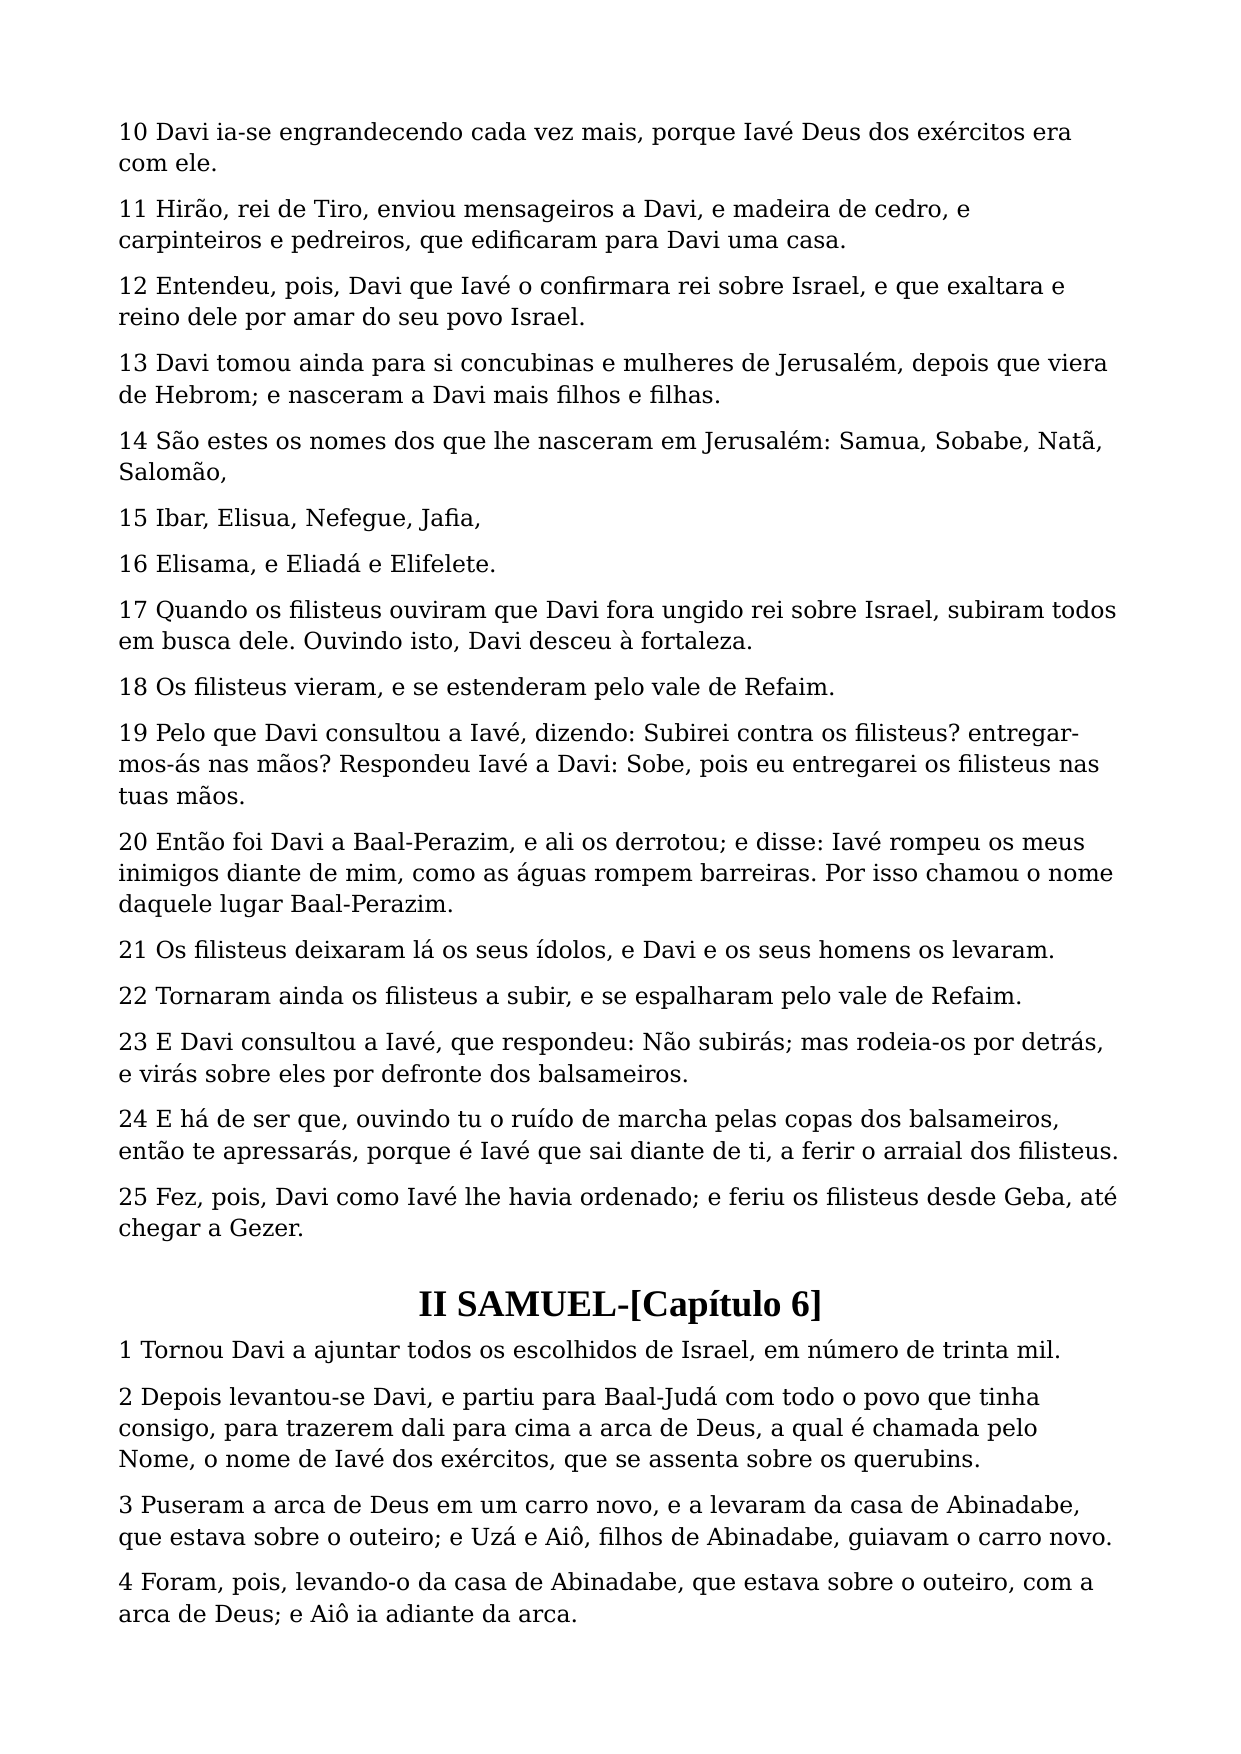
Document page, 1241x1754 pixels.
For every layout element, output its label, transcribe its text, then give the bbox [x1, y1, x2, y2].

text 22 Tornaram ainda os filisteus a subir, e se espalharam pelo vale de Refaim. [118, 983, 1122, 1010]
text 15 Ibar, Elisua, Nefegue, Jafia, [118, 504, 1122, 532]
text 25 Fez, pois, Davi como Iavé lhe havia ordenado; e feriu os filisteus desde Geba, até chegar a Gezer. [118, 1183, 1122, 1242]
text 1 Tornou Davi a ajuntar todos os escolhidos de Israel, em número de trinta mil. [118, 1337, 1122, 1364]
text 4 Foram, pois, levando-o da casa de Abinadabe, que estava sobre o outeiro, com a arca de Deus; e Aiô ia adiante da arca. [118, 1569, 1122, 1628]
text 18 Os filisteus vieram, e se estenderam pelo vale de Refaim. [118, 674, 1122, 701]
text 14 São estes os nomes dos que lhe nasceram em Jerusalém: Samua, Sobabe, Natã, Salomão, [118, 427, 1122, 486]
text 10 Davi ia-se engrandecendo cada vez mais, porque Iavé Deus dos exércitos era com ele. [118, 118, 1122, 177]
text 3 Puseram a arca de Deus em um carro novo, e a levaram da casa de Abinadabe, que estava sobre o outeiro; e Uzá e Aiô, filhos de Abinadabe, guiavam o carro novo. [118, 1492, 1122, 1550]
text 16 Elisama, e Eliadá e Elifelete. [118, 551, 1122, 578]
text 2 Depois levantou-se Davi, e partiu para Baal-Judá com todo o povo que tinha consigo, para trazerem dali para cima a arca de Deus, a qual é chamada pelo Nome, o nome de Iavé dos exércitos, que se assenta sobre os querubins. [118, 1383, 1122, 1473]
text 13 Davi tomou ainda para si concubinas e mulheres de Jerusalém, depois que viera de Hebrom; e nasceram a Davi mais filhos e filhas. [118, 350, 1122, 409]
text 11 Hirão, rei de Tiro, enviou mensageiros a Davi, e madeira de cedro, e carpinteiros e pedreiros, que edificaram para Davi uma casa. [118, 195, 1122, 254]
subtitle II SAMUEL-[Capítulo 6] [118, 1282, 1122, 1325]
text 12 Entendeu, pois, Davi que Iavé o confirmara rei sobre Israel, e que exaltara e reino dele por amar do seu povo Israel. [118, 273, 1122, 331]
text 19 Pelo que Davi consultou a Iavé, dizendo: Subirei contra os filisteus? entregar-mos-ás nas mãos? Respondeu Iavé a Davi: Sobe, pois eu entregarei os filisteus nas tuas mãos. [118, 720, 1122, 810]
text 21 Os filisteus deixaram lá os seus ídolos, e Davi e os seus homens os levaram. [118, 937, 1122, 964]
text 20 Então foi Davi a Baal-Perazim, e ali os derrotou; e disse: Iavé rompeu os meus inimigos diante de mim, como as águas rompem barreiras. Por isso chamou o nome daquele lugar Baal-Perazim. [118, 828, 1122, 918]
text 24 E há de ser que, ouvindo tu o ruído de marcha pelas copas dos balsameiros, então te apressarás, porque é Iavé que sai diante de ti, a ferir o arraial dos filisteus. [118, 1106, 1122, 1165]
text 23 E Davi consultou a Iavé, que respondeu: Não subirás; mas rodeia-os por detrás, e virás sobre eles por defronte dos balsameiros. [118, 1029, 1122, 1087]
text 17 Quando os filisteus ouviram que Davi fora ungido rei sobre Israel, subiram todos em busca dele. Ouvindo isto, Davi desceu à fortaleza. [118, 596, 1122, 655]
